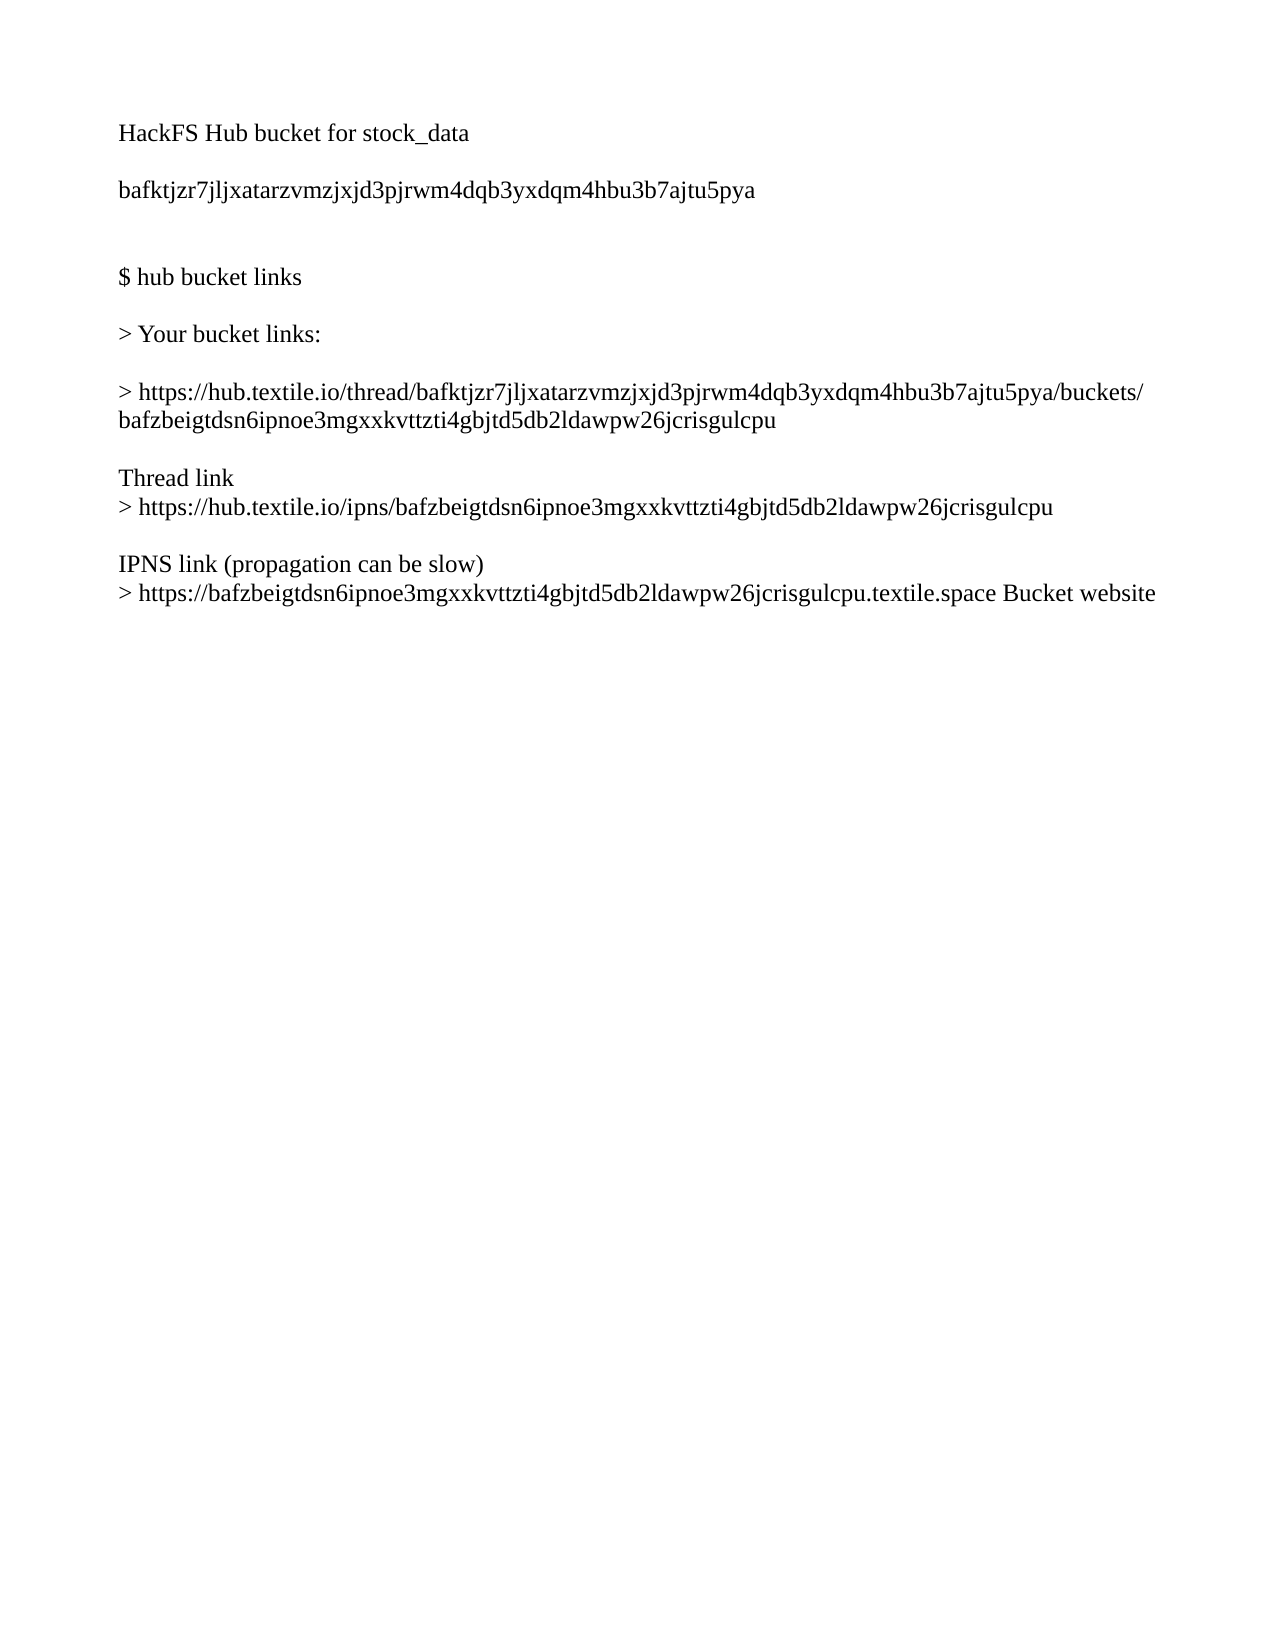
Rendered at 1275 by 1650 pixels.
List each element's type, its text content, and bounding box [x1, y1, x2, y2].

text bafktjzr7jljxatarzvmzjxjd3pjrwm4dqb3yxdqm4hbu3b7ajtu5pya [118, 176, 1157, 204]
text $ hub bucket links [118, 262, 1157, 291]
text Thread link [118, 463, 1157, 492]
text > https://hub.textile.io/thread/bafktjzr7jljxatarzvmzjxjd3pjrwm4dqb3yxdqm4hbu3b7ajtu5pya/buckets/bafzbeigtdsn6ipnoe3mgxxkvttzti4gbjtd5db2ldawpw26jcrisgulcpu [118, 377, 1157, 434]
text > https://bafzbeigtdsn6ipnoe3mgxxkvttzti4gbjtd5db2ldawpw26jcrisgulcpu.textile.space Bucket website [118, 578, 1157, 607]
text HackFS Hub bucket for stock_data [118, 118, 1157, 147]
text > Your bucket links: [118, 319, 1157, 348]
text > https://hub.textile.io/ipns/bafzbeigtdsn6ipnoe3mgxxkvttzti4gbjtd5db2ldawpw26jcrisgulcpu [118, 492, 1157, 521]
text IPNS link (propagation can be slow) [118, 549, 1157, 578]
